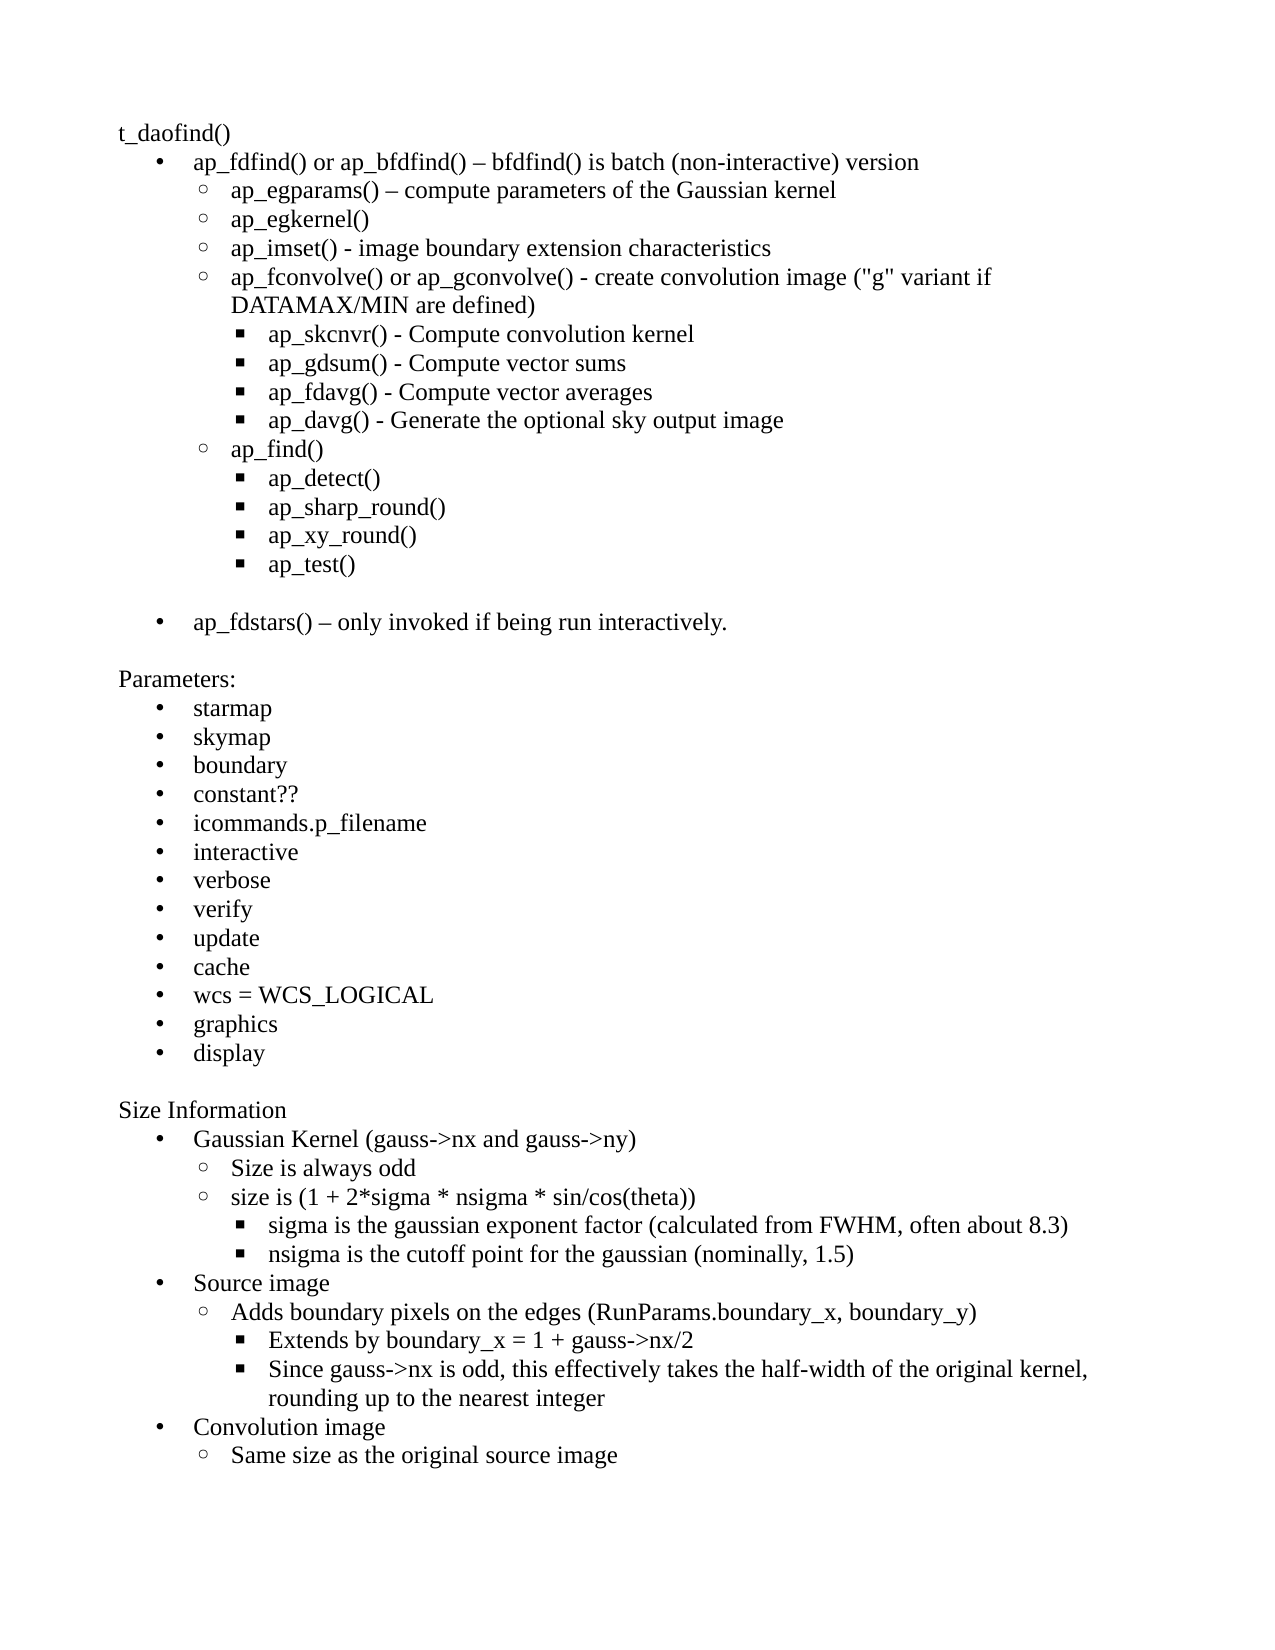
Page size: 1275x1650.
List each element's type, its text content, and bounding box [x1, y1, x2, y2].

list ap_fconvolve() or ap_gconvolve() - create convolution image ("g" variant if DATAMAX/MIN are defined) [193, 262, 1157, 319]
list starmap [156, 693, 1157, 722]
text Size Information [118, 1096, 1157, 1124]
list size is (1 + 2*sigma * nsigma * sin/cos(theta)) [193, 1182, 1157, 1211]
list interactive [156, 837, 1157, 866]
list ap_detect() [231, 463, 1157, 492]
list cache [156, 952, 1157, 981]
list icommands.p_filename [156, 808, 1157, 837]
list Extends by boundary_x = 1 + gauss->nx/2 [231, 1326, 1157, 1354]
list ap_sharp_round() [231, 492, 1157, 521]
list ap_find() [193, 434, 1157, 463]
list Same size as the original source image [193, 1441, 1157, 1469]
list Size is always odd [193, 1153, 1157, 1182]
list Convolution image [156, 1412, 1157, 1441]
text t_daofind() [118, 118, 1157, 147]
list sigma is the gaussian exponent factor (calculated from FWHM, often about 8.3) [231, 1211, 1157, 1239]
list graphics [156, 1009, 1157, 1038]
list ap_fdstars() – only invoked if being run interactively. [156, 607, 1157, 636]
list ap_test() [231, 549, 1157, 578]
list constant?? [156, 779, 1157, 808]
list ap_egparams() – compute parameters of the Gaussian kernel [193, 176, 1157, 204]
list ap_fdfind() or ap_bfdfind() – bfdfind() is batch (non-interactive) version [156, 147, 1157, 176]
list update [156, 923, 1157, 952]
list ap_davg() - Generate the optional sky output image [231, 406, 1157, 434]
list skymap [156, 722, 1157, 751]
list nsigma is the cutoff point for the gaussian (nominally, 1.5) [231, 1239, 1157, 1268]
text Parameters: [118, 664, 1157, 693]
list display [156, 1038, 1157, 1067]
list Source image [156, 1268, 1157, 1297]
list ap_gdsum() - Compute vector sums [231, 348, 1157, 377]
list ap_egkernel() [193, 204, 1157, 233]
list ap_xy_round() [231, 521, 1157, 549]
list Adds boundary pixels on the edges (RunParams.boundary_x, boundary_y) [193, 1297, 1157, 1326]
list ap_imset() - image boundary extension characteristics [193, 233, 1157, 262]
list wcs = WCS_LOGICAL [156, 981, 1157, 1009]
list ap_fdavg() - Compute vector averages [231, 377, 1157, 406]
list ap_skcnvr() - Compute convolution kernel [231, 319, 1157, 348]
list verbose [156, 866, 1157, 894]
list Since gauss->nx is odd, this effectively takes the half-width of the original kernel, rounding up to the nearest integer [231, 1354, 1157, 1412]
list Gaussian Kernel (gauss->nx and gauss->ny) [156, 1124, 1157, 1153]
list boundary [156, 751, 1157, 779]
list verify [156, 894, 1157, 923]
